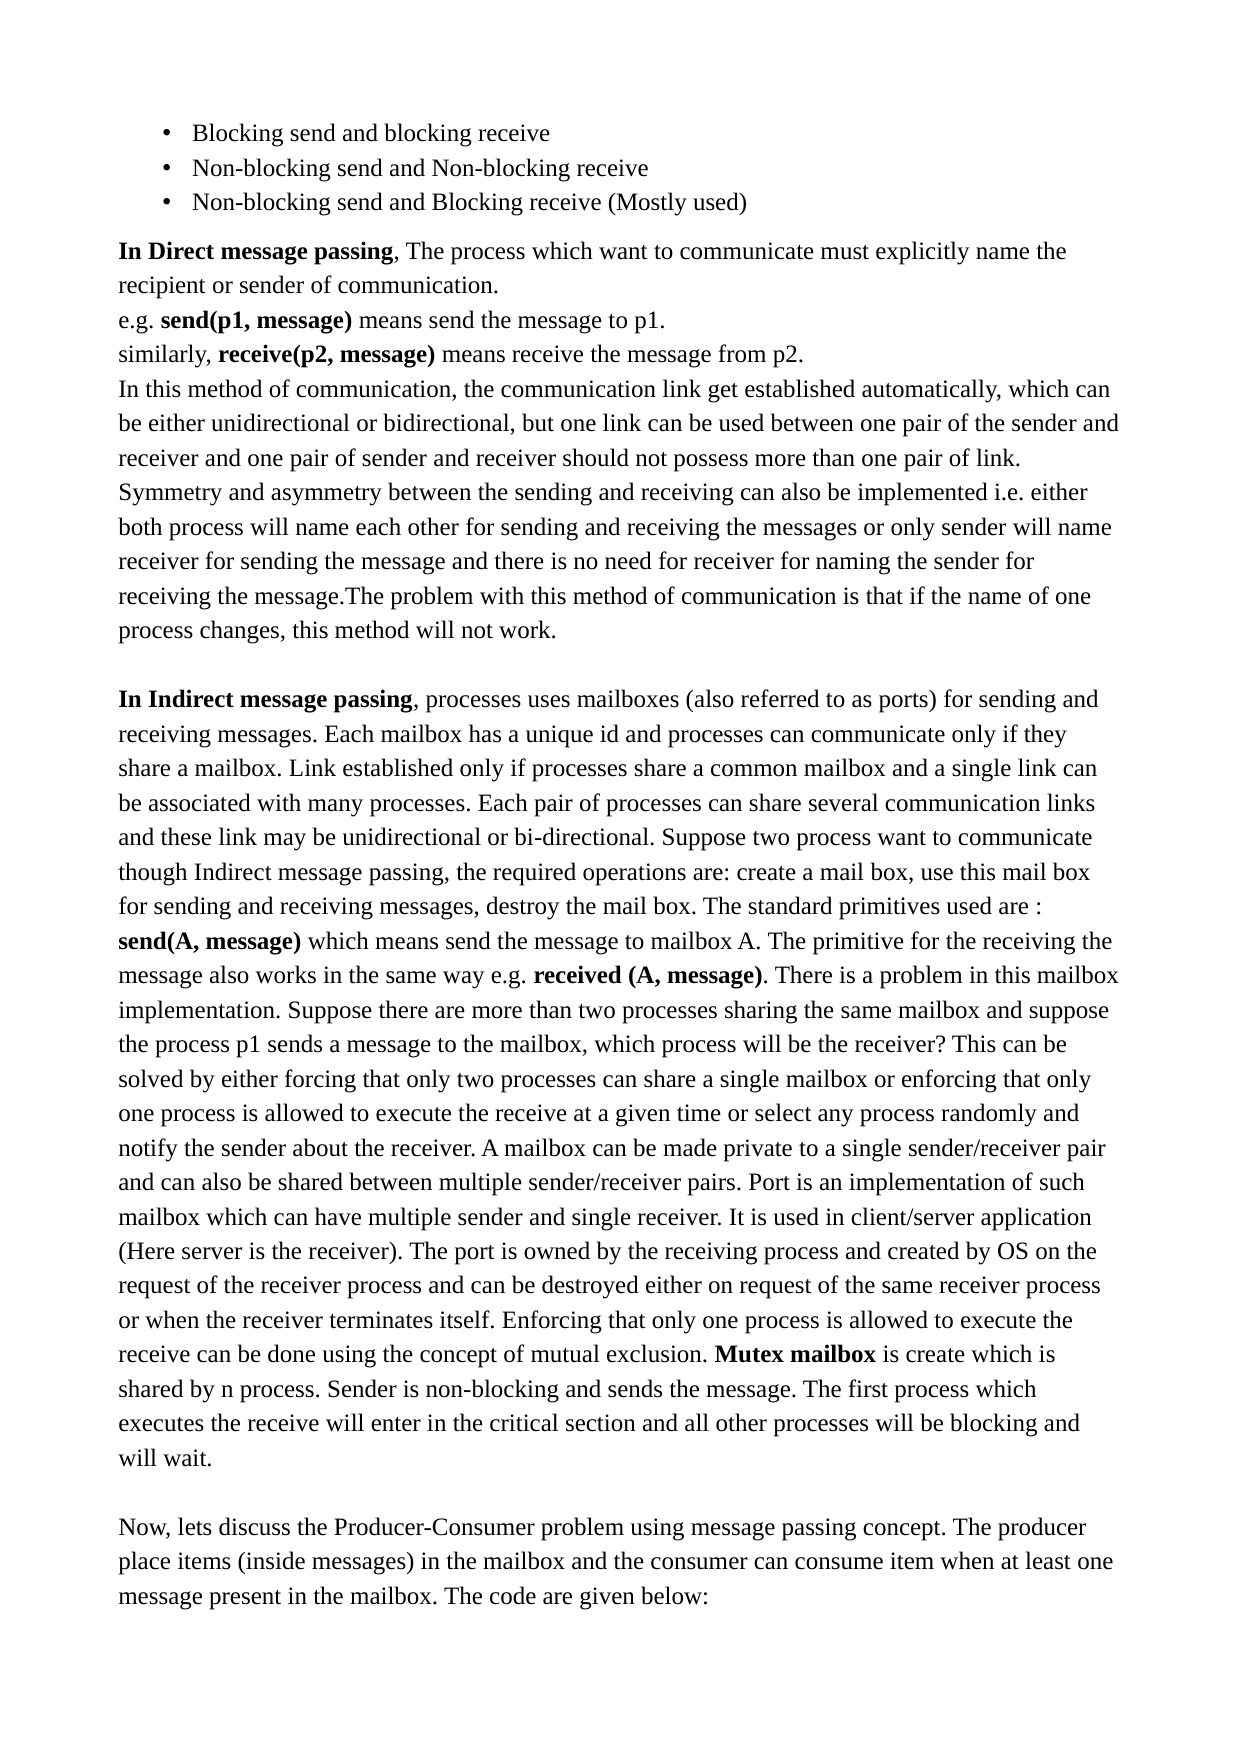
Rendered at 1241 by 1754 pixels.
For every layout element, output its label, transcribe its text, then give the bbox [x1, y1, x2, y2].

text In Direct message passing, The process which want to communicate must explicitly name the recipient or sender of communication. e.g. send(p1, message) means send the message to p1. similarly, receive(p2, message) means receive the message from p2. In this method of communication, the communication link get established automatically, which can be either unidirectional or bidirectional, but one link can be used between one pair of the sender and receiver and one pair of sender and receiver should not possess more than one pair of link. Symmetry and asymmetry between the sending and receiving can also be implemented i.e. either both process will name each other for sending and receiving the messages or only sender will name receiver for sending the message and there is no need for receiver for naming the sender for receiving the message.The problem with this method of communication is that if the name of one process changes, this method will not work. In Indirect message passing, processes uses mailboxes (also referred to as ports) for sending and receiving messages. Each mailbox has a unique id and processes can communicate only if they share a mailbox. Link established only if processes share a common mailbox and a single link can be associated with many processes. Each pair of processes can share several communication links and these link may be unidirectional or bi-directional. Suppose two process want to communicate though Indirect message passing, the required operations are: create a mail box, use this mail box for sending and receiving messages, destroy the mail box. The standard primitives used are : send(A, message) which means send the message to mailbox A. The primitive for the receiving the message also works in the same way e.g. received (A, message). There is a problem in this mailbox implementation. Suppose there are more than two processes sharing the same mailbox and suppose the process p1 sends a message to the mailbox, which process will be the receiver? This can be solved by either forcing that only two processes can share a single mailbox or enforcing that only one process is allowed to execute the receive at a given time or select any process randomly and notify the sender about the receiver. A mailbox can be made private to a single sender/receiver pair and can also be shared between multiple sender/receiver pairs. Port is an implementation of such mailbox which can have multiple sender and single receiver. It is used in client/server application (Here server is the receiver). The port is owned by the receiving process and created by OS on the request of the receiver process and can be destroyed either on request of the same receiver process or when the receiver terminates itself. Enforcing that only one process is allowed to execute the receive can be done using the concept of mutual exclusion. Mutex mailbox is create which is shared by n process. Sender is non-blocking and sends the message. The first process which executes the receive will enter in the critical section and all other processes will be blocking and will wait. Now, lets discuss the Producer-Consumer problem using message passing concept. The producer place items (inside messages) in the mailbox and the consumer can consume item when at least one message present in the mailbox. The code are given below: [118, 236, 1122, 1609]
list Non-blocking send and Blocking receive (Mostly used) [162, 187, 1122, 216]
list Blocking send and blocking receive [162, 118, 1122, 147]
list Non-blocking send and Non-blocking receive [162, 153, 1122, 181]
